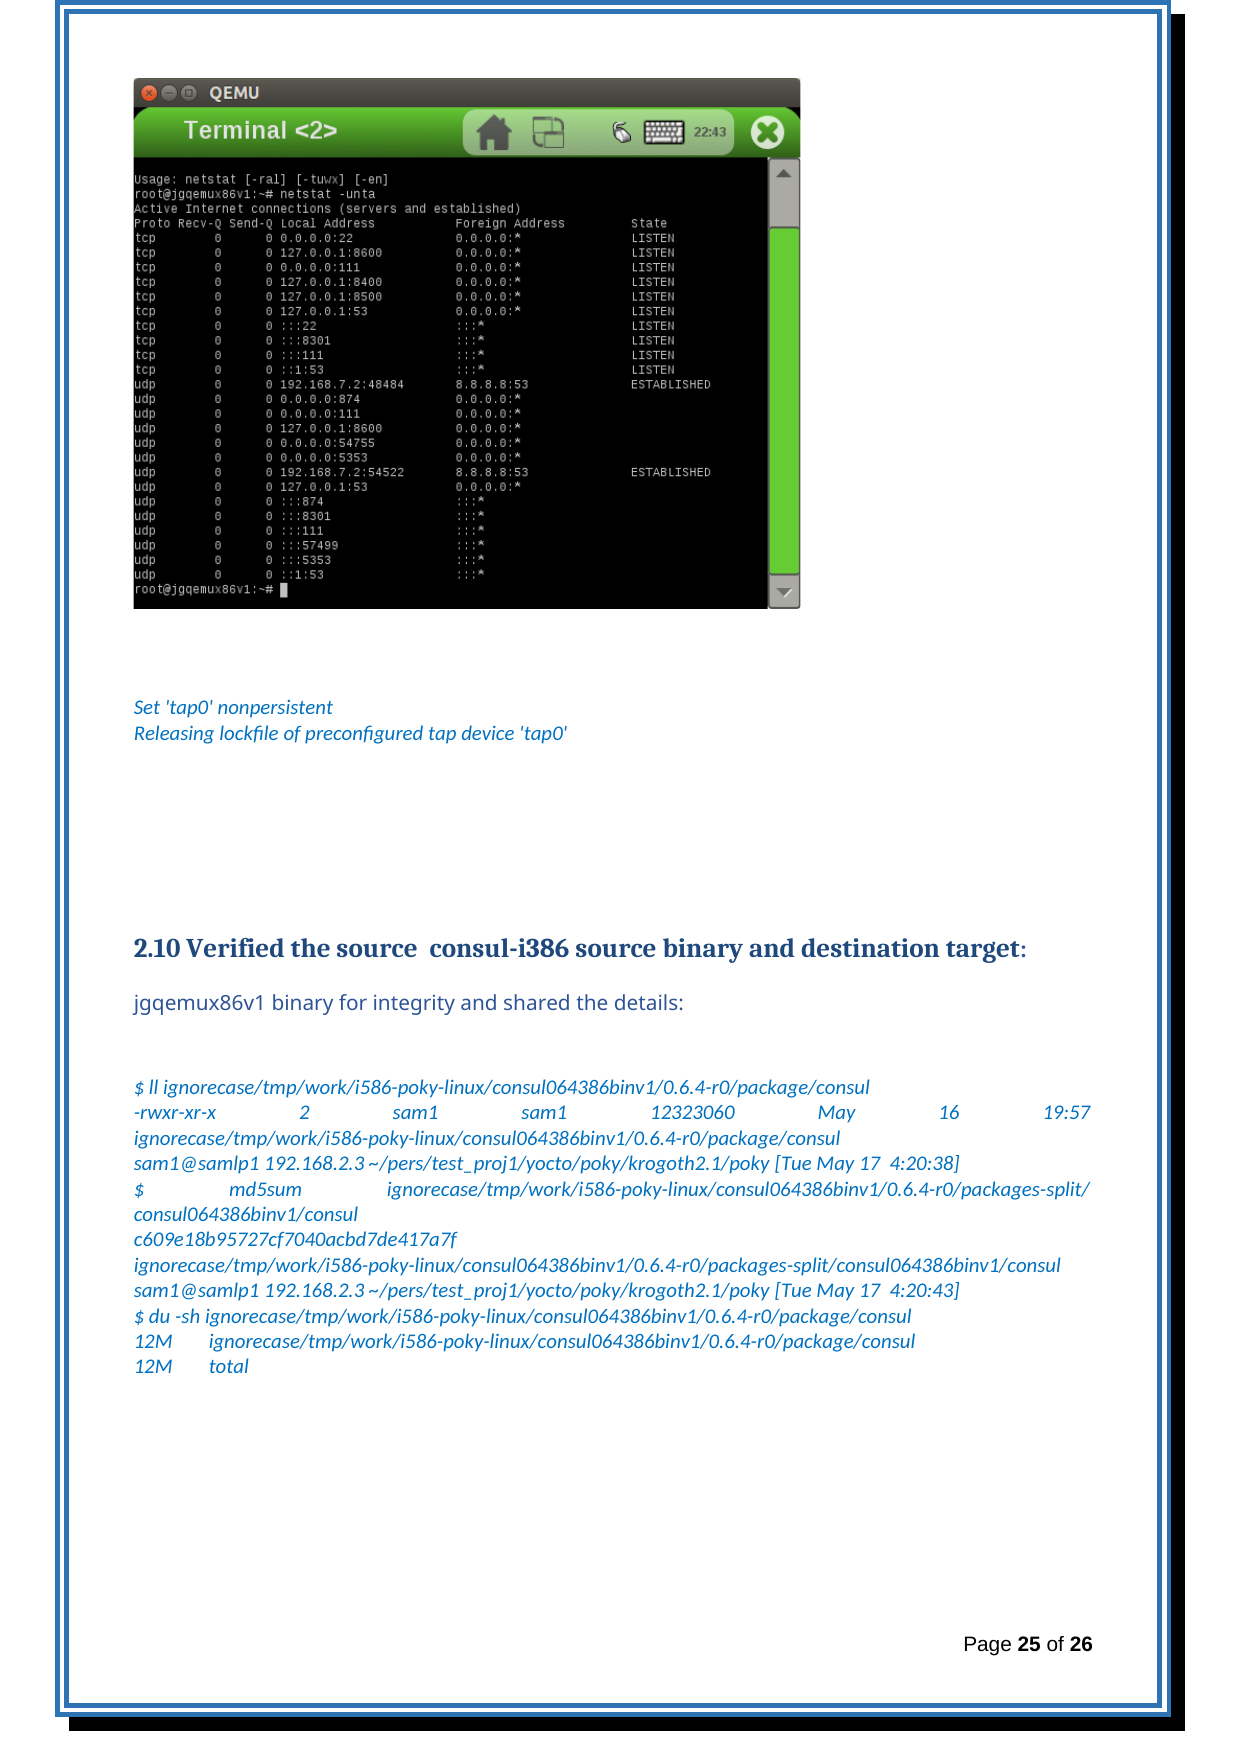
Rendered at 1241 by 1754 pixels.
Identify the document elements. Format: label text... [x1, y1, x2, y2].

text $ du -sh ignorecase/tmp/work/i586-poky-linux/consul064386binv1/0.6.4-r0/package/consul [133, 1303, 1093, 1328]
text Set 'tap0' nonpersistent [133, 694, 1093, 720]
subtitle 2.10 Verified the source consul-i386 source binary and destination target: [133, 933, 1093, 964]
text -rwxr-xr-x 2 sam1 sam1 12323060 May 16 19:57 ignorecase/tmp/work/i586-poky-linux/consul064386binv1/0.6.4-r0/package/consul [133, 1099, 1093, 1150]
text jgqemux86v1 binary for integrity and shared the details: [133, 988, 1093, 1017]
text Releasing lockfile of preconfigured tap device 'tap0' [133, 720, 1093, 745]
text $ ll ignorecase/tmp/work/i586-poky-linux/consul064386binv1/0.6.4-r0/package/consul [133, 1074, 1093, 1099]
text sam1@samlp1 192.168.2.3 ~/pers/test_proj1/yocto/poky/krogoth2.1/poky [Tue May 17 4:20:38] [133, 1150, 1093, 1176]
text 12M ignorecase/tmp/work/i586-poky-linux/consul064386binv1/0.6.4-r0/package/consul [133, 1328, 1093, 1354]
text $ md5sum ignorecase/tmp/work/i586-poky-linux/consul064386binv1/0.6.4-r0/packages-split/consul064386binv1/consul [133, 1176, 1093, 1227]
text sam1@samlp1 192.168.2.3 ~/pers/test_proj1/yocto/poky/krogoth2.1/poky [Tue May 17 4:20:43] [133, 1277, 1093, 1303]
text c609e18b95727cf7040acbd7de417a7f ignorecase/tmp/work/i586-poky-linux/consul064386binv1/0.6.4-r0/packages-split/consul064386binv1/consul [133, 1227, 1093, 1277]
text 12M total [133, 1354, 1093, 1379]
